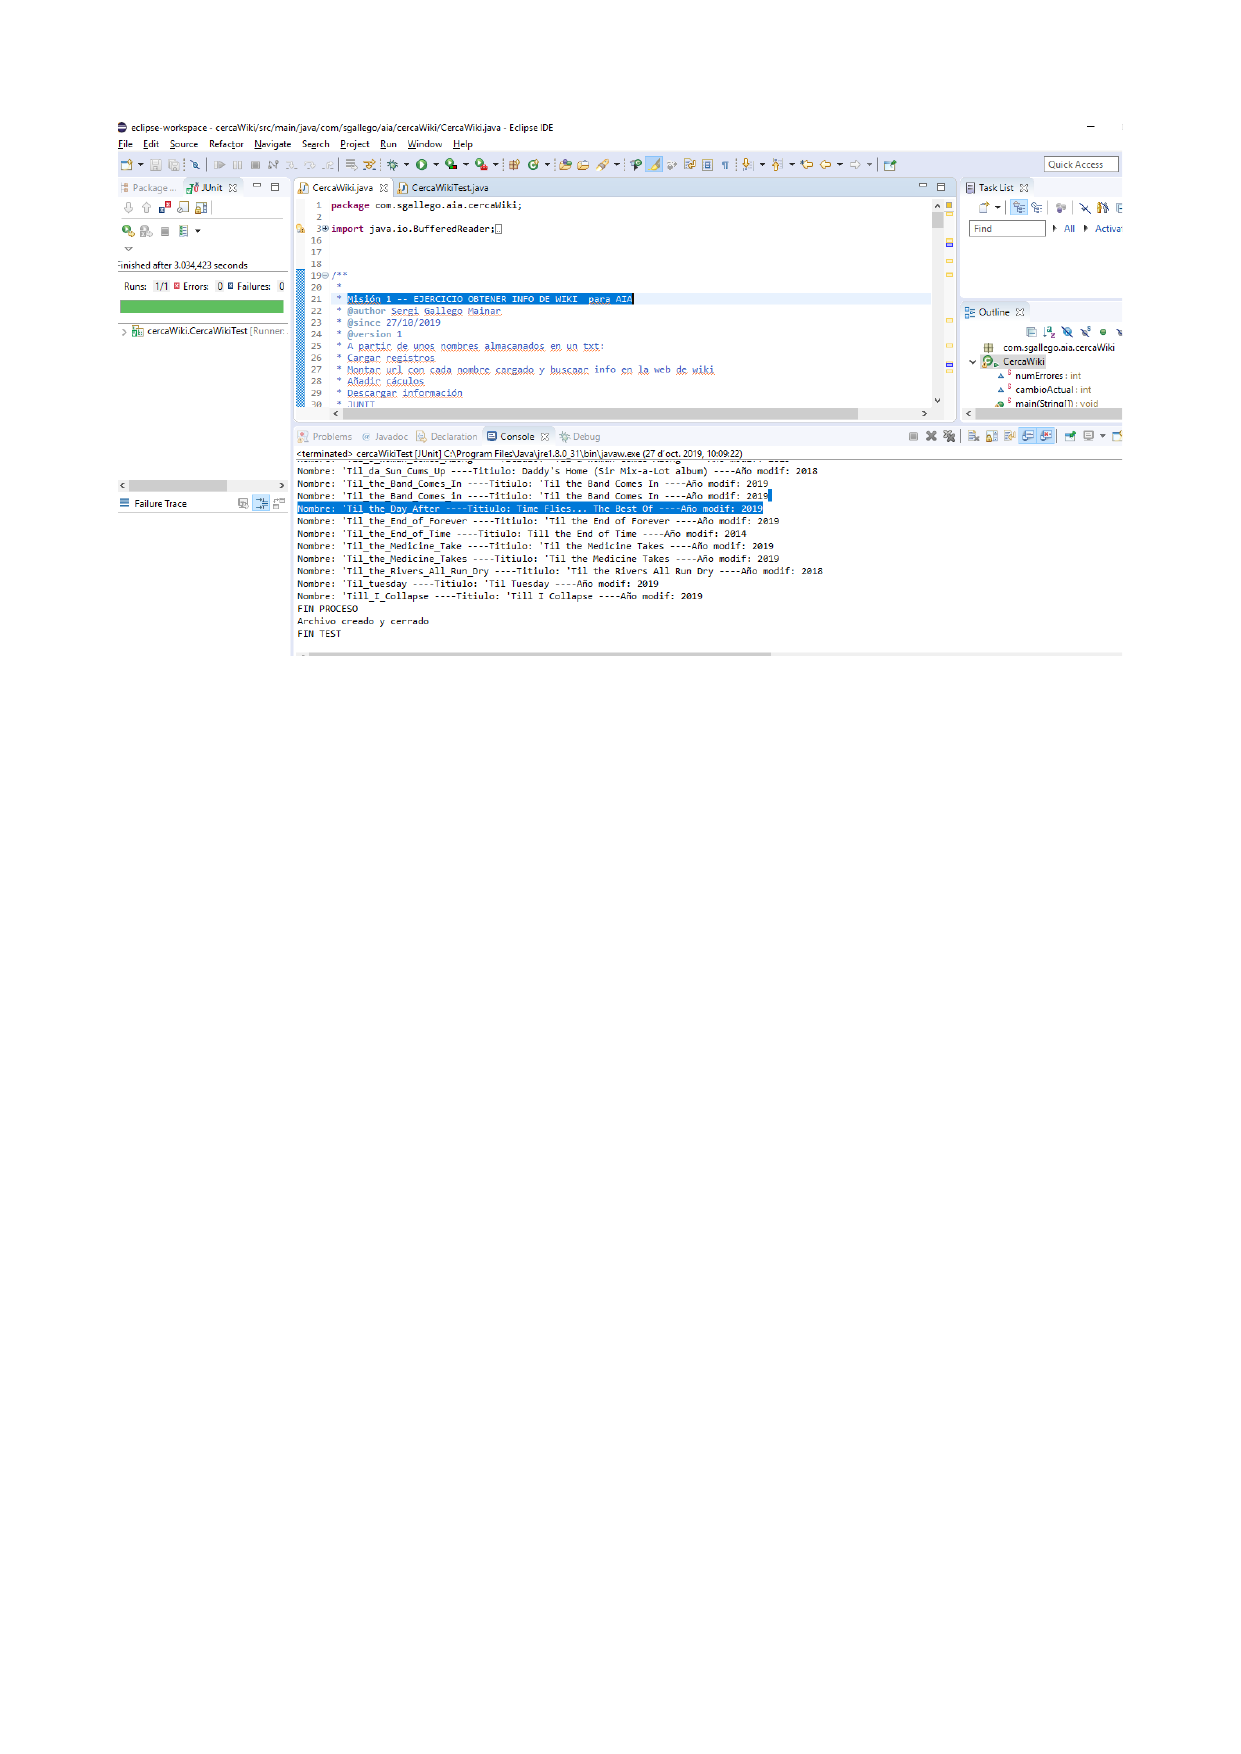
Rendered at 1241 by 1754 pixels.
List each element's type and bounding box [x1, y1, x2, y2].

picture [118, 118, 1123, 656]
